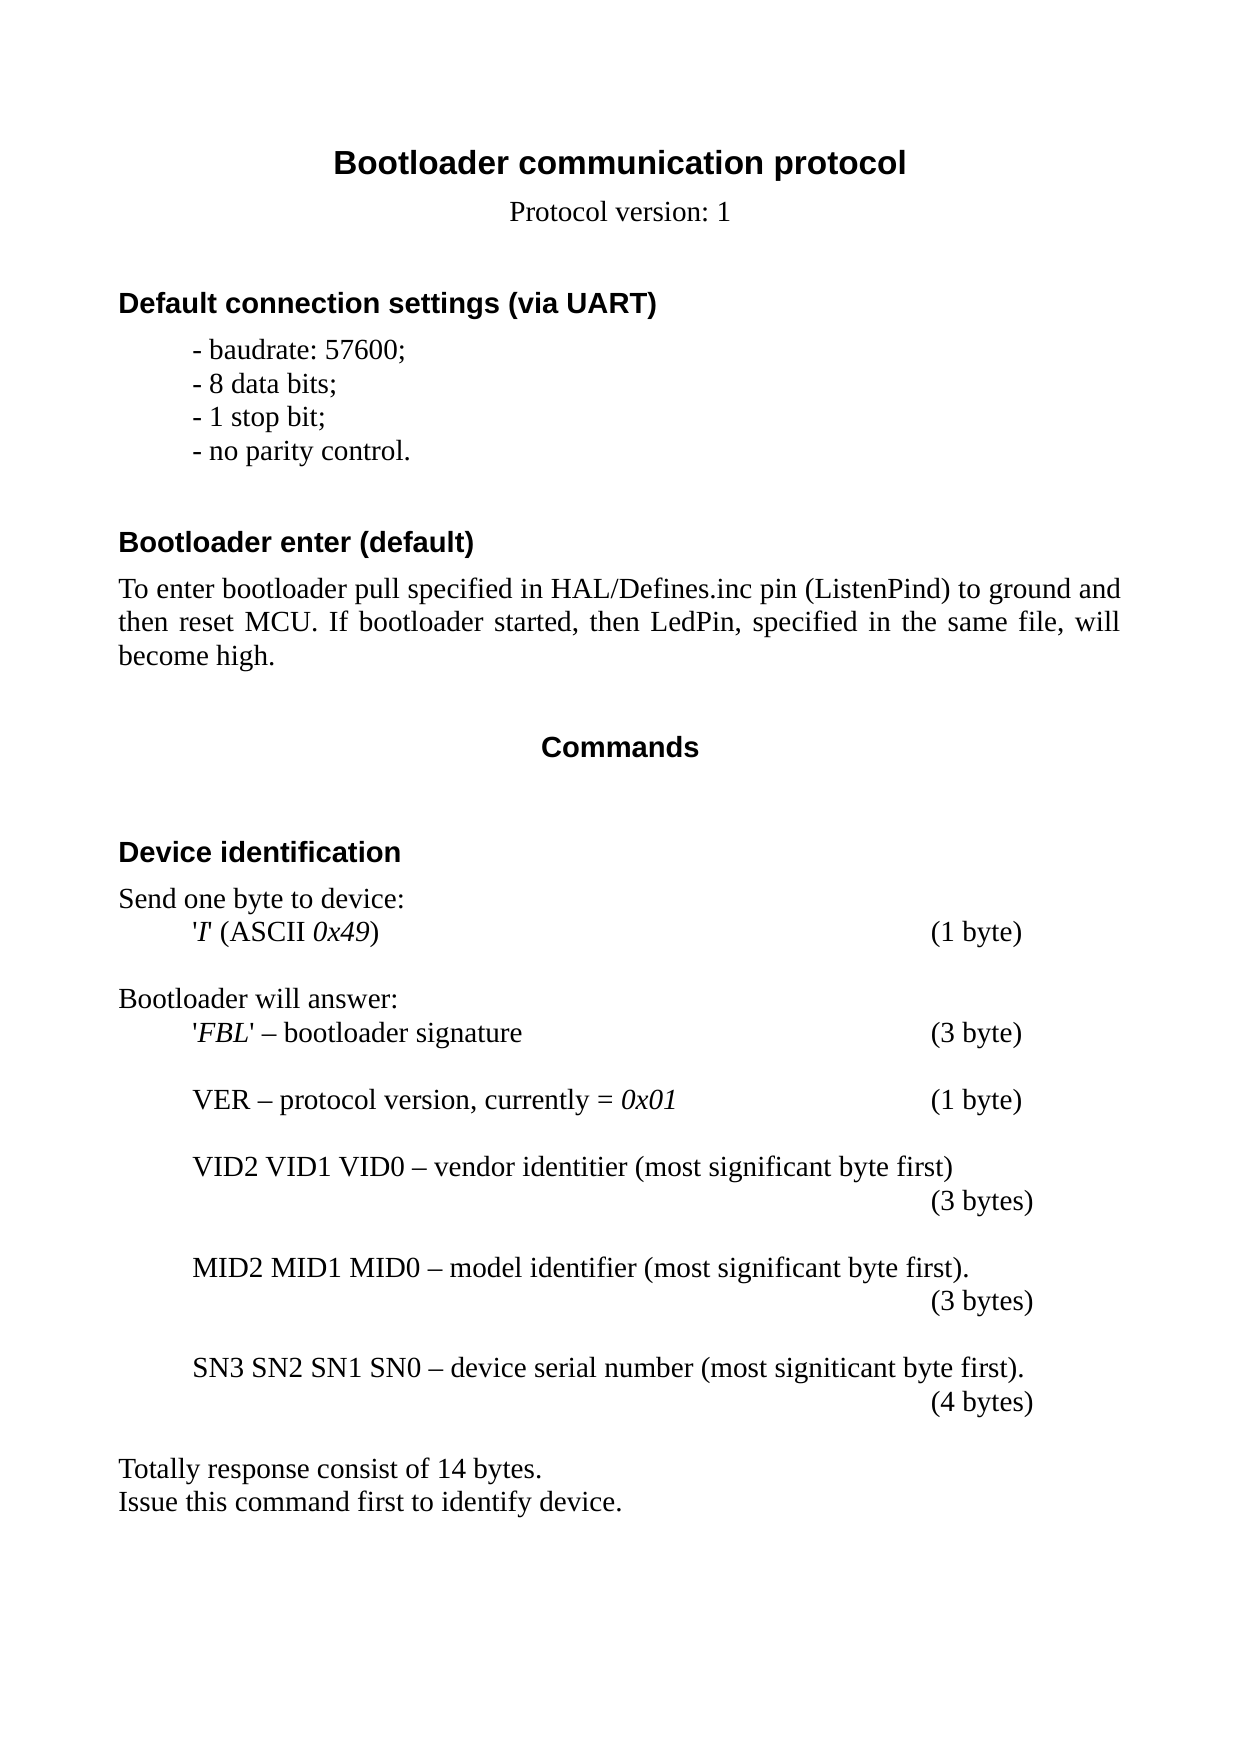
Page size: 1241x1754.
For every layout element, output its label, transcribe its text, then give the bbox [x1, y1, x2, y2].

text 'I' (ASCII 0x49) (1 byte) [118, 914, 1122, 948]
text MID2 MID1 MID0 – model identifier (most significant byte first). (3 bytes) [118, 1250, 1122, 1317]
text Protocol version: 1 [118, 194, 1122, 228]
subtitle Commands [118, 730, 1122, 764]
text - no parity control. [118, 433, 1122, 466]
text VID2 VID1 VID0 – vendor identitier (most significant byte first) (3 bytes) [118, 1149, 1122, 1216]
text VER – protocol version, currently = 0x01 (1 byte) [118, 1082, 1122, 1116]
text - baudrate: 57600; [118, 332, 1122, 366]
title Bootloader communication protocol [118, 143, 1122, 182]
subtitle Bootloader enter (default) [118, 525, 1122, 558]
text Send one byte to device: [118, 881, 1122, 914]
subtitle Device identification [118, 835, 1122, 868]
text Totally response consist of 14 bytes. [118, 1451, 1122, 1484]
text SN3 SN2 SN1 SN0 – device serial number (most signiticant byte first). (4 bytes) [118, 1350, 1122, 1417]
text 'FBL' – bootloader signature (3 byte) [118, 1015, 1122, 1048]
subtitle Default connection settings (via UART) [118, 286, 1122, 320]
text Issue this command first to identify device. [118, 1484, 1122, 1518]
text To enter bootloader pull specified in HAL/Defines.inc pin (ListenPind) to ground and then reset MCU. If bootloader started, then LedPin, specified in the same file, will become high. [118, 571, 1122, 672]
text - 1 stop bit; [118, 399, 1122, 433]
text - 8 data bits; [118, 366, 1122, 399]
text Bootloader will answer: [118, 981, 1122, 1015]
